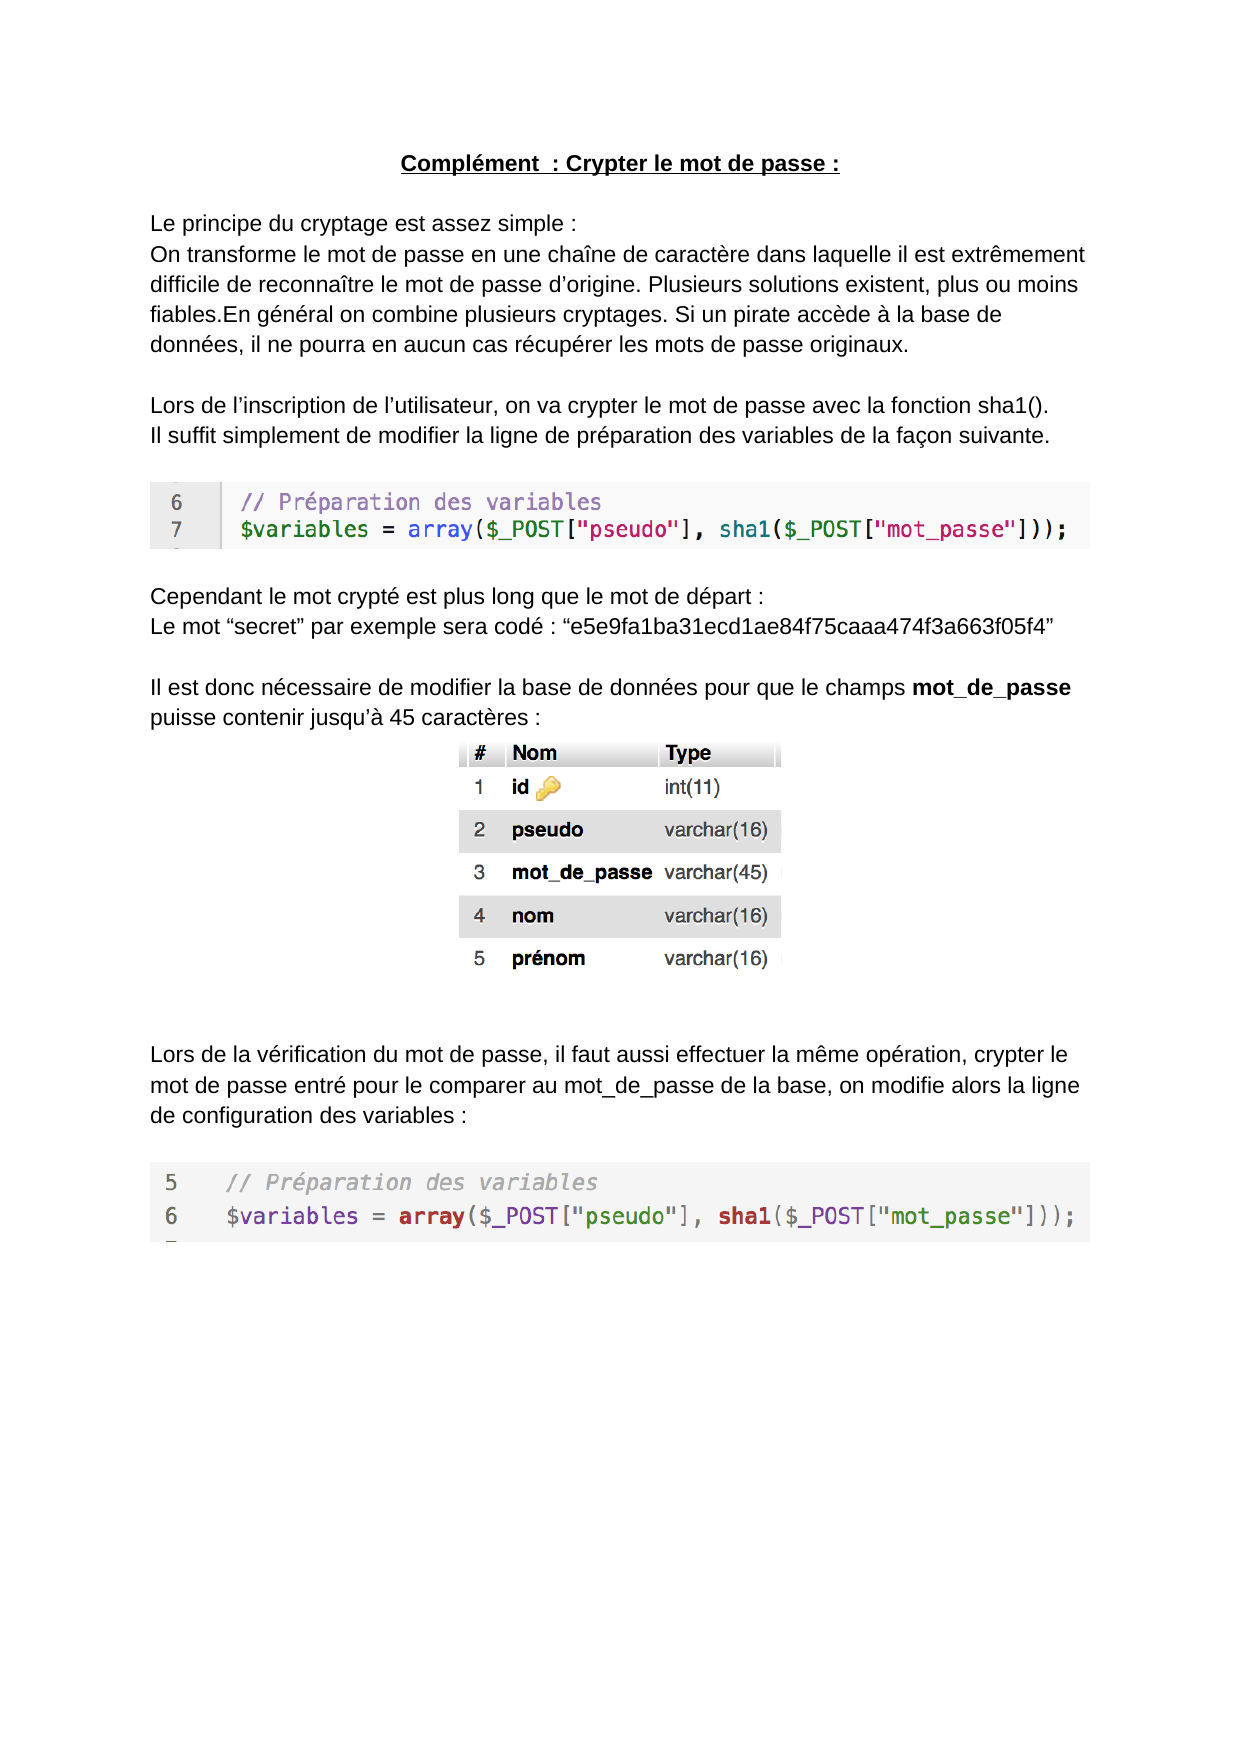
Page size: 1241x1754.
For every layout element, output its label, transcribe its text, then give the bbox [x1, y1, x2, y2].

text Le mot “secret” par exemple sera codé : “e5e9fa1ba31ecd1ae84f75caaa474f3a663f05f4” [150, 613, 1090, 639]
text Le principe du cryptage est assez simple : [150, 210, 1090, 237]
text Il est donc nécessaire de modifier la base de données pour que le champs mot_de_passe puisse contenir jusqu’à 45 caractères : [150, 674, 1090, 730]
text Complément : Crypter le mot de passe : [150, 150, 1090, 176]
text Cependant le mot crypté est plus long que le mot de départ : [150, 583, 1090, 609]
text On transforme le mot de passe en une chaîne de caractère dans laquelle il est extrêmement difficile de reconnaître le mot de passe d’origine. Plusieurs solutions existent, plus ou moins fiables.En général on combine plusieurs cryptages. Si un pirate accède à la base de données, il ne pourra en aucun cas récupérer les mots de passe originaux. [150, 241, 1090, 358]
text Il suffit simplement de modifier la ligne de préparation des variables de la façon suivante. [150, 422, 1090, 448]
picture [459, 734, 782, 978]
text Lors de la vérification du mot de passe, il faut aussi effectuer la même opération, crypter le mot de passe entré pour le comparer au mot_de_passe de la base, on modifie alors la ligne de configuration des variables : [150, 1041, 1090, 1128]
picture [150, 1162, 1091, 1242]
text Lors de l’inscription de l’utilisateur, on va crypter le mot de passe avec la fonction sha1(). [150, 392, 1090, 418]
picture [150, 482, 1091, 549]
